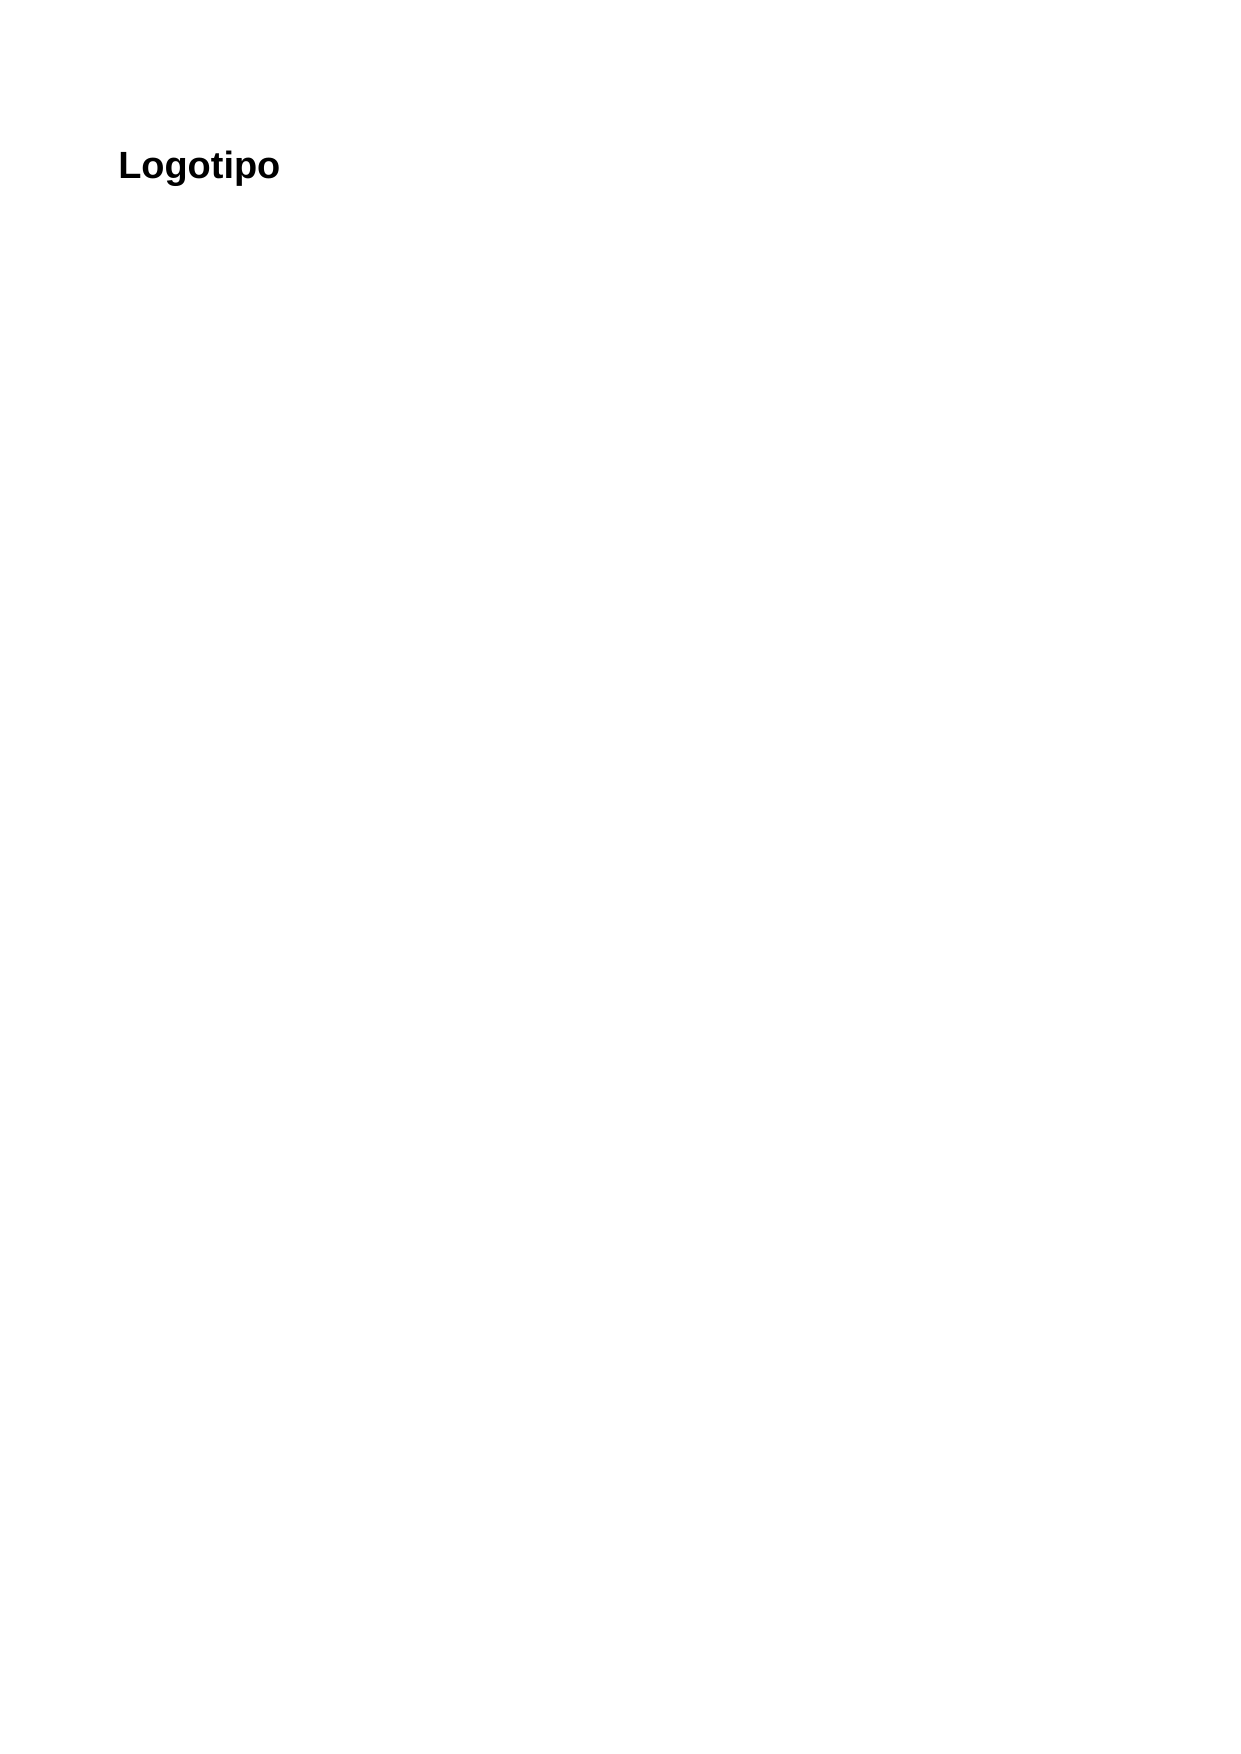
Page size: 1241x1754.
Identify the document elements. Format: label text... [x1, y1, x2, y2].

subtitle Logotipo [118, 143, 1122, 187]
